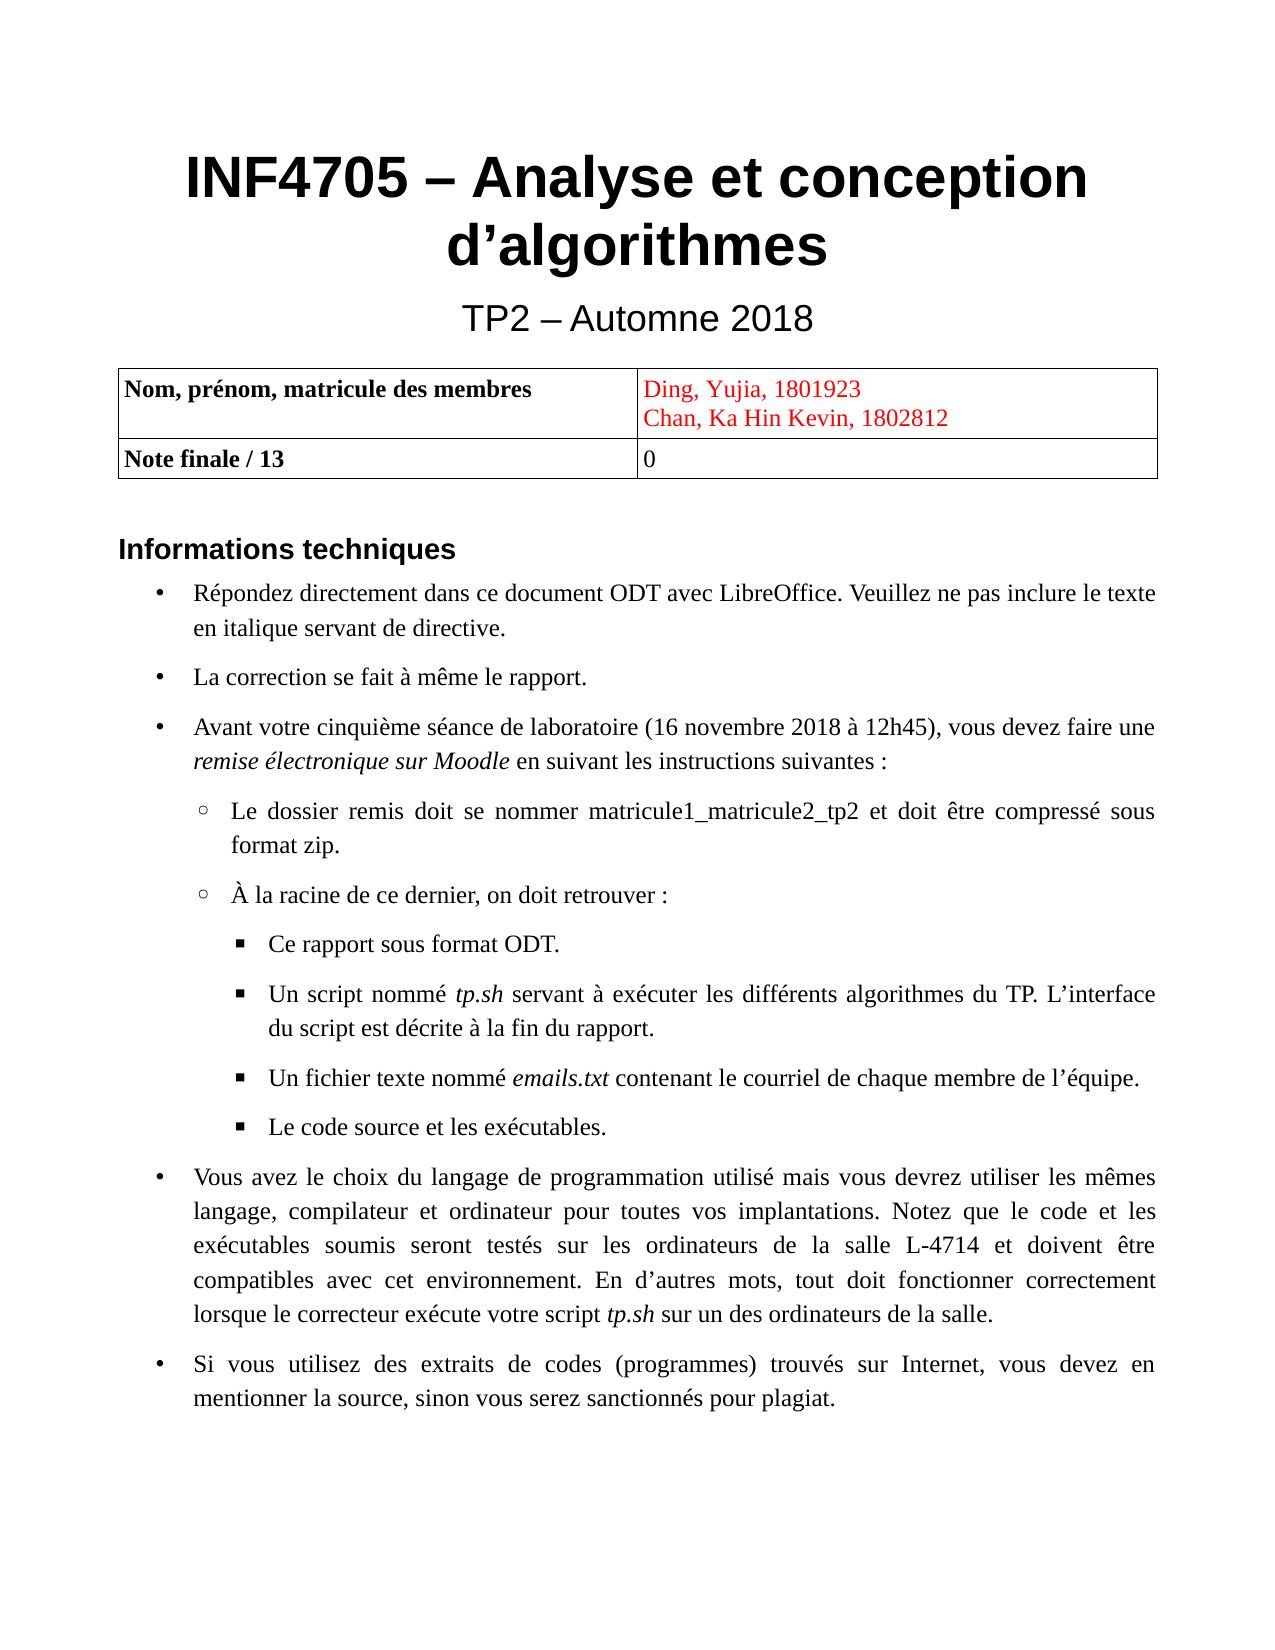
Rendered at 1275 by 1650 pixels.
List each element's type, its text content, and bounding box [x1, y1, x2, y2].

table_header Nom, prénom, matricule des membres [119, 369, 637, 437]
list Un fichier texte nommé emails.txt contenant le courriel de chaque membre de l’équipe. [231, 1063, 1157, 1091]
list Le code source et les exécutables. [231, 1112, 1157, 1141]
list Le dossier remis doit se nommer matricule1_matricule2_tp2 et doit être compressé sous format zip. [193, 796, 1157, 859]
table_cell 0 [638, 439, 1157, 478]
subtitle Informations techniques [118, 532, 1157, 566]
list Si vous utilisez des extraits de codes (programmes) trouvés sur Internet, vous devez en mentionner la source, sinon vous serez sanctionnés pour plagiat. [156, 1349, 1157, 1412]
table_cell Note finale / 13 [119, 439, 637, 478]
table_header Ding, Yujia, 1801923 Chan, Ka Hin Kevin, 1802812 [638, 369, 1157, 437]
list La correction se fait à même le rapport. [156, 662, 1157, 691]
list Répondez directement dans ce document ODT avec LibreOffice. Veuillez ne pas inclure le texte en italique servant de directive. [156, 578, 1157, 642]
list Avant votre cinquième séance de laboratoire (16 novembre 2018 à 12h45), vous devez faire une remise électronique sur Moodle en suivant les instructions suivantes : [156, 712, 1157, 775]
list Ce rapport sous format ODT. [231, 929, 1157, 958]
text INF4705 – Analyse et conception d’algorithmes [118, 143, 1157, 277]
list À la racine de ce dernier, on doit retrouver : [193, 880, 1157, 908]
list Un script nommé tp.sh servant à exécuter les différents algorithmes du TP. L’interface du script est décrite à la fin du rapport. [231, 979, 1157, 1042]
text TP2 – Automne 2018 [118, 296, 1157, 339]
list Vous avez le choix du langage de programmation utilisé mais vous devrez utiliser les mêmes langage, compilateur et ordinateur pour toutes vos implantations. Notez que le code et les exécutables soumis seront testés sur les ordinateurs de la salle L-4714 et doivent être compatibles avec cet environnement. En d’autres mots, tout doit fonctionner correctement lorsque le correcteur exécute votre script tp.sh sur un des ordinateurs de la salle. [156, 1162, 1157, 1328]
